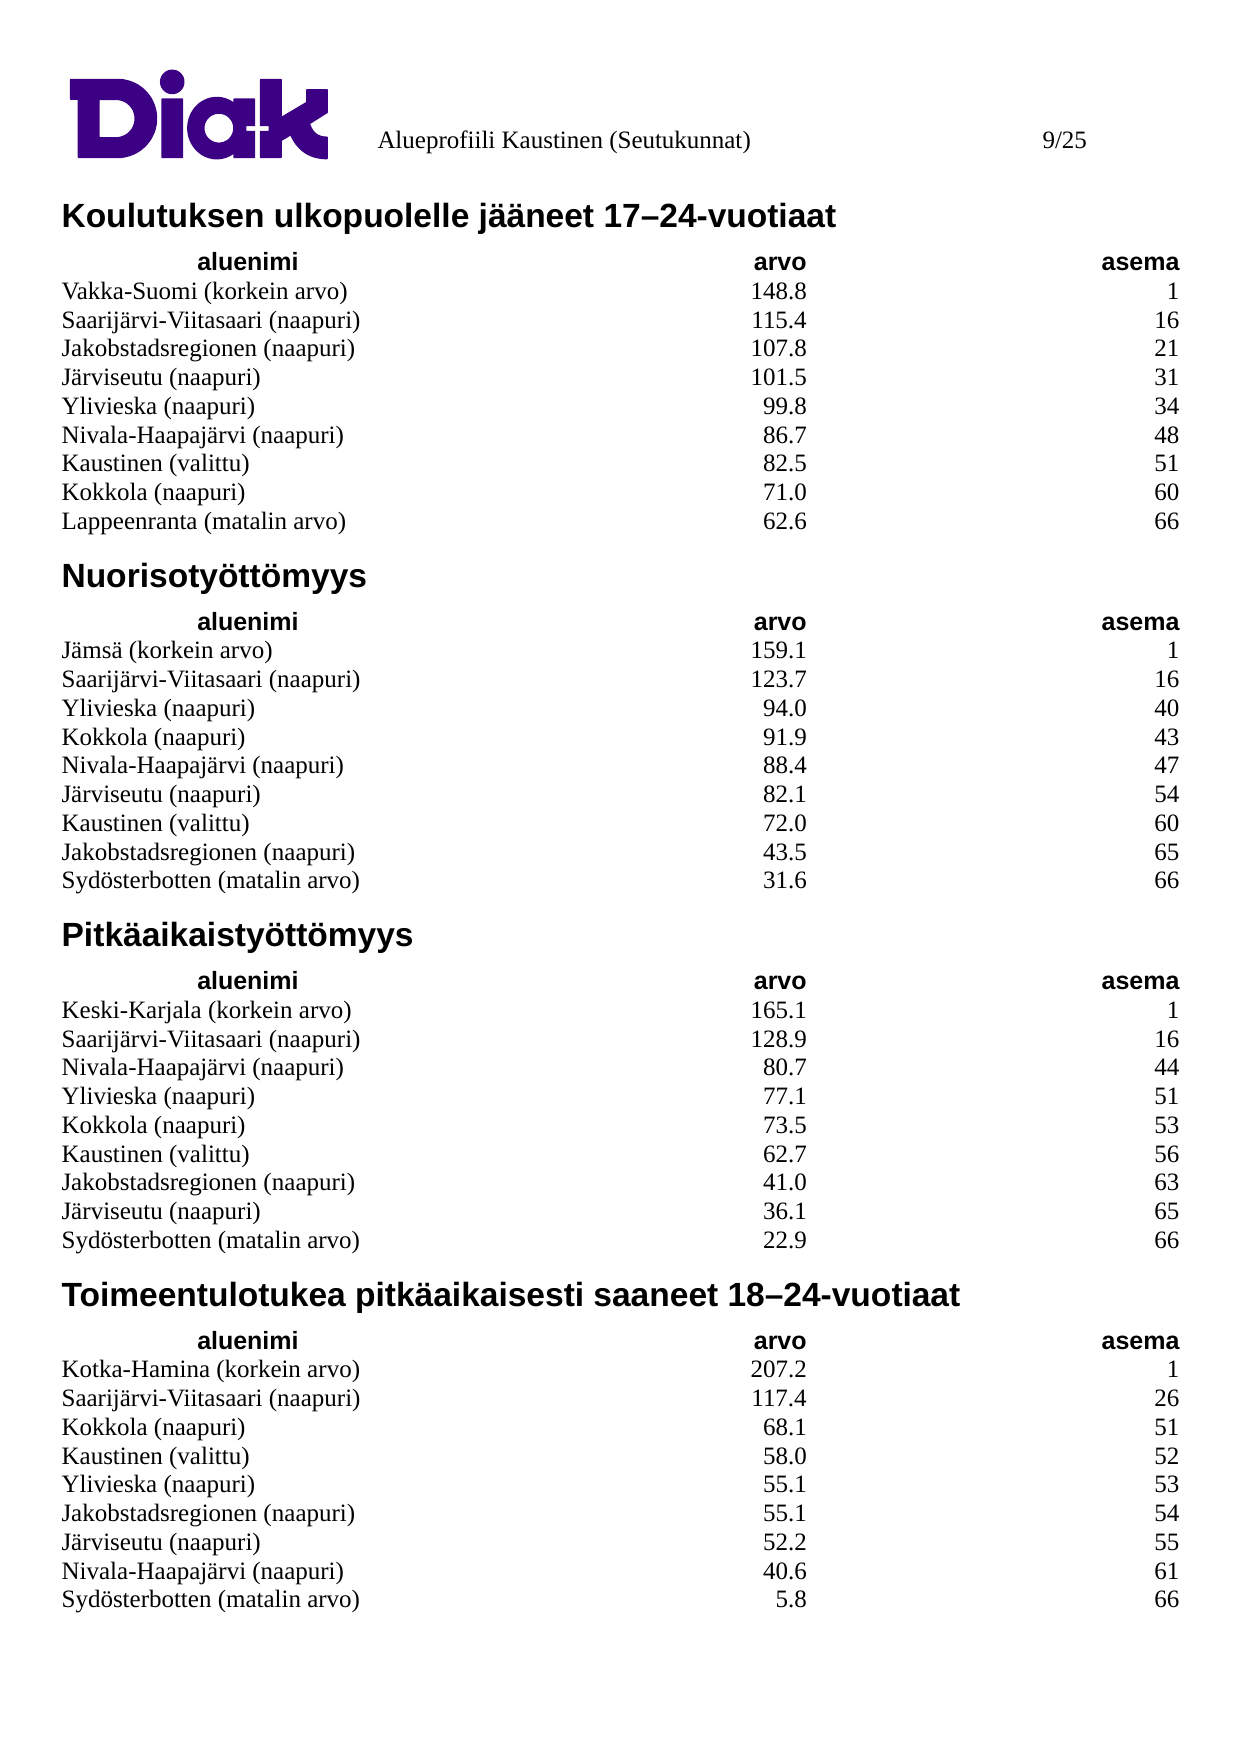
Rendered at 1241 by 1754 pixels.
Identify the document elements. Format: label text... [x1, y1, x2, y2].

table_header asema [806, 607, 1179, 636]
table_cell 55.1 [434, 1470, 806, 1498]
table_cell 53 [806, 1470, 1179, 1498]
table_cell 36.1 [434, 1196, 806, 1225]
table_cell 68.1 [434, 1412, 806, 1441]
table_cell Järviseutu (naapuri) [61, 362, 434, 391]
table_cell Kotka-Hamina (korkein arvo) [61, 1355, 434, 1383]
table_cell Nivala-Haapajärvi (naapuri) [61, 420, 434, 448]
table_cell Kokkola (naapuri) [61, 477, 434, 506]
table_cell Kokkola (naapuri) [61, 1110, 434, 1139]
table_cell 52 [806, 1441, 1179, 1469]
table_header asema [806, 966, 1179, 995]
table_cell Sydösterbotten (matalin arvo) [61, 1585, 434, 1613]
table_cell 82.5 [434, 449, 806, 477]
table_cell Kaustinen (valittu) [61, 1441, 434, 1469]
table_cell 16 [806, 664, 1179, 693]
table_cell Vakka-Suomi (korkein arvo) [61, 276, 434, 305]
table_cell 5.8 [434, 1585, 806, 1613]
table_cell 117.4 [434, 1383, 806, 1412]
table_cell Järviseutu (naapuri) [61, 1196, 434, 1225]
table_cell 47 [806, 751, 1179, 779]
table_header aluenimi [61, 1326, 434, 1354]
table_cell Ylivieska (naapuri) [61, 693, 434, 722]
table_cell 1 [806, 995, 1179, 1024]
table_header arvo [434, 247, 806, 276]
table_cell 44 [806, 1053, 1179, 1081]
table_cell Sydösterbotten (matalin arvo) [61, 866, 434, 894]
table_cell 66 [806, 506, 1179, 535]
table_cell 1 [806, 636, 1179, 664]
table_cell 53 [806, 1110, 1179, 1139]
table_cell 1 [806, 1355, 1179, 1383]
table_cell Sydösterbotten (matalin arvo) [61, 1225, 434, 1254]
table_cell 62.7 [434, 1139, 806, 1167]
table_cell Kaustinen (valittu) [61, 1139, 434, 1167]
subtitle Koulutuksen ulkopuolelle jääneet 17–24-vuotiaat [61, 196, 1179, 235]
table_cell Järviseutu (naapuri) [61, 779, 434, 808]
table_cell 31.6 [434, 866, 806, 894]
table_cell 60 [806, 477, 1179, 506]
table_cell 56 [806, 1139, 1179, 1167]
table_cell Jakobstadsregionen (naapuri) [61, 1498, 434, 1527]
table_cell 60 [806, 808, 1179, 837]
table_cell 16 [806, 305, 1179, 333]
table_cell 48 [806, 420, 1179, 448]
table_cell 123.7 [434, 664, 806, 693]
table_cell Ylivieska (naapuri) [61, 391, 434, 420]
table_cell 22.9 [434, 1225, 806, 1254]
table_cell 65 [806, 1196, 1179, 1225]
table_cell 34 [806, 391, 1179, 420]
table_cell 115.4 [434, 305, 806, 333]
table_cell 66 [806, 1585, 1179, 1613]
table_cell 80.7 [434, 1053, 806, 1081]
table_cell Kaustinen (valittu) [61, 808, 434, 837]
table_cell 71.0 [434, 477, 806, 506]
table_cell 77.1 [434, 1081, 806, 1110]
table_cell 16 [806, 1024, 1179, 1052]
table_cell 165.1 [434, 995, 806, 1024]
table_cell Ylivieska (naapuri) [61, 1470, 434, 1498]
table_cell 21 [806, 334, 1179, 362]
table_cell 1 [806, 276, 1179, 305]
table_cell Jämsä (korkein arvo) [61, 636, 434, 664]
table_cell 31 [806, 362, 1179, 391]
table_cell Jakobstadsregionen (naapuri) [61, 1168, 434, 1196]
table_cell 54 [806, 779, 1179, 808]
table_cell 72.0 [434, 808, 806, 837]
table_header aluenimi [61, 607, 434, 636]
subtitle Nuorisotyöttömyys [61, 556, 1179, 594]
table_cell 94.0 [434, 693, 806, 722]
table_cell 101.5 [434, 362, 806, 391]
table_cell 40.6 [434, 1556, 806, 1584]
table_cell Jakobstadsregionen (naapuri) [61, 837, 434, 866]
table_cell 43.5 [434, 837, 806, 866]
subtitle Toimeentulotukea pitkäaikaisesti saaneet 18–24-vuotiaat [61, 1274, 1179, 1313]
table_cell 73.5 [434, 1110, 806, 1139]
table_cell 66 [806, 1225, 1179, 1254]
table_cell 63 [806, 1168, 1179, 1196]
table_cell 51 [806, 449, 1179, 477]
table_header arvo [434, 966, 806, 995]
table_cell 82.1 [434, 779, 806, 808]
table_cell 52.2 [434, 1527, 806, 1556]
table_cell 51 [806, 1412, 1179, 1441]
table_cell 128.9 [434, 1024, 806, 1052]
table_cell 51 [806, 1081, 1179, 1110]
table_cell 41.0 [434, 1168, 806, 1196]
table_cell 107.8 [434, 334, 806, 362]
table_cell 207.2 [434, 1355, 806, 1383]
table_header arvo [434, 1326, 806, 1354]
table_cell 65 [806, 837, 1179, 866]
table_cell Järviseutu (naapuri) [61, 1527, 434, 1556]
table_cell 40 [806, 693, 1179, 722]
table_cell 61 [806, 1556, 1179, 1584]
table_cell Jakobstadsregionen (naapuri) [61, 334, 434, 362]
table_header asema [806, 1326, 1179, 1354]
table_cell 55.1 [434, 1498, 806, 1527]
table_header aluenimi [61, 966, 434, 995]
table_cell 88.4 [434, 751, 806, 779]
table_cell 91.9 [434, 722, 806, 751]
table_cell 26 [806, 1383, 1179, 1412]
table_cell Kaustinen (valittu) [61, 449, 434, 477]
subtitle Pitkäaikaistyöttömyys [61, 915, 1179, 954]
table_header arvo [434, 607, 806, 636]
table_cell 99.8 [434, 391, 806, 420]
table_cell Kokkola (naapuri) [61, 722, 434, 751]
table_cell Saarijärvi-Viitasaari (naapuri) [61, 1024, 434, 1052]
table_cell 55 [806, 1527, 1179, 1556]
table_cell Nivala-Haapajärvi (naapuri) [61, 751, 434, 779]
table_header asema [806, 247, 1179, 276]
table_cell Ylivieska (naapuri) [61, 1081, 434, 1110]
table_cell Nivala-Haapajärvi (naapuri) [61, 1556, 434, 1584]
table_cell 148.8 [434, 276, 806, 305]
table_cell 43 [806, 722, 1179, 751]
table_cell 62.6 [434, 506, 806, 535]
table_cell 66 [806, 866, 1179, 894]
table_cell 86.7 [434, 420, 806, 448]
table_cell 54 [806, 1498, 1179, 1527]
table_cell 159.1 [434, 636, 806, 664]
table_cell Lappeenranta (matalin arvo) [61, 506, 434, 535]
table_cell 58.0 [434, 1441, 806, 1469]
table_cell Keski-Karjala (korkein arvo) [61, 995, 434, 1024]
table_cell Kokkola (naapuri) [61, 1412, 434, 1441]
table_cell Nivala-Haapajärvi (naapuri) [61, 1053, 434, 1081]
table_header aluenimi [61, 247, 434, 276]
table_cell Saarijärvi-Viitasaari (naapuri) [61, 1383, 434, 1412]
table_cell Saarijärvi-Viitasaari (naapuri) [61, 664, 434, 693]
table_cell Saarijärvi-Viitasaari (naapuri) [61, 305, 434, 333]
